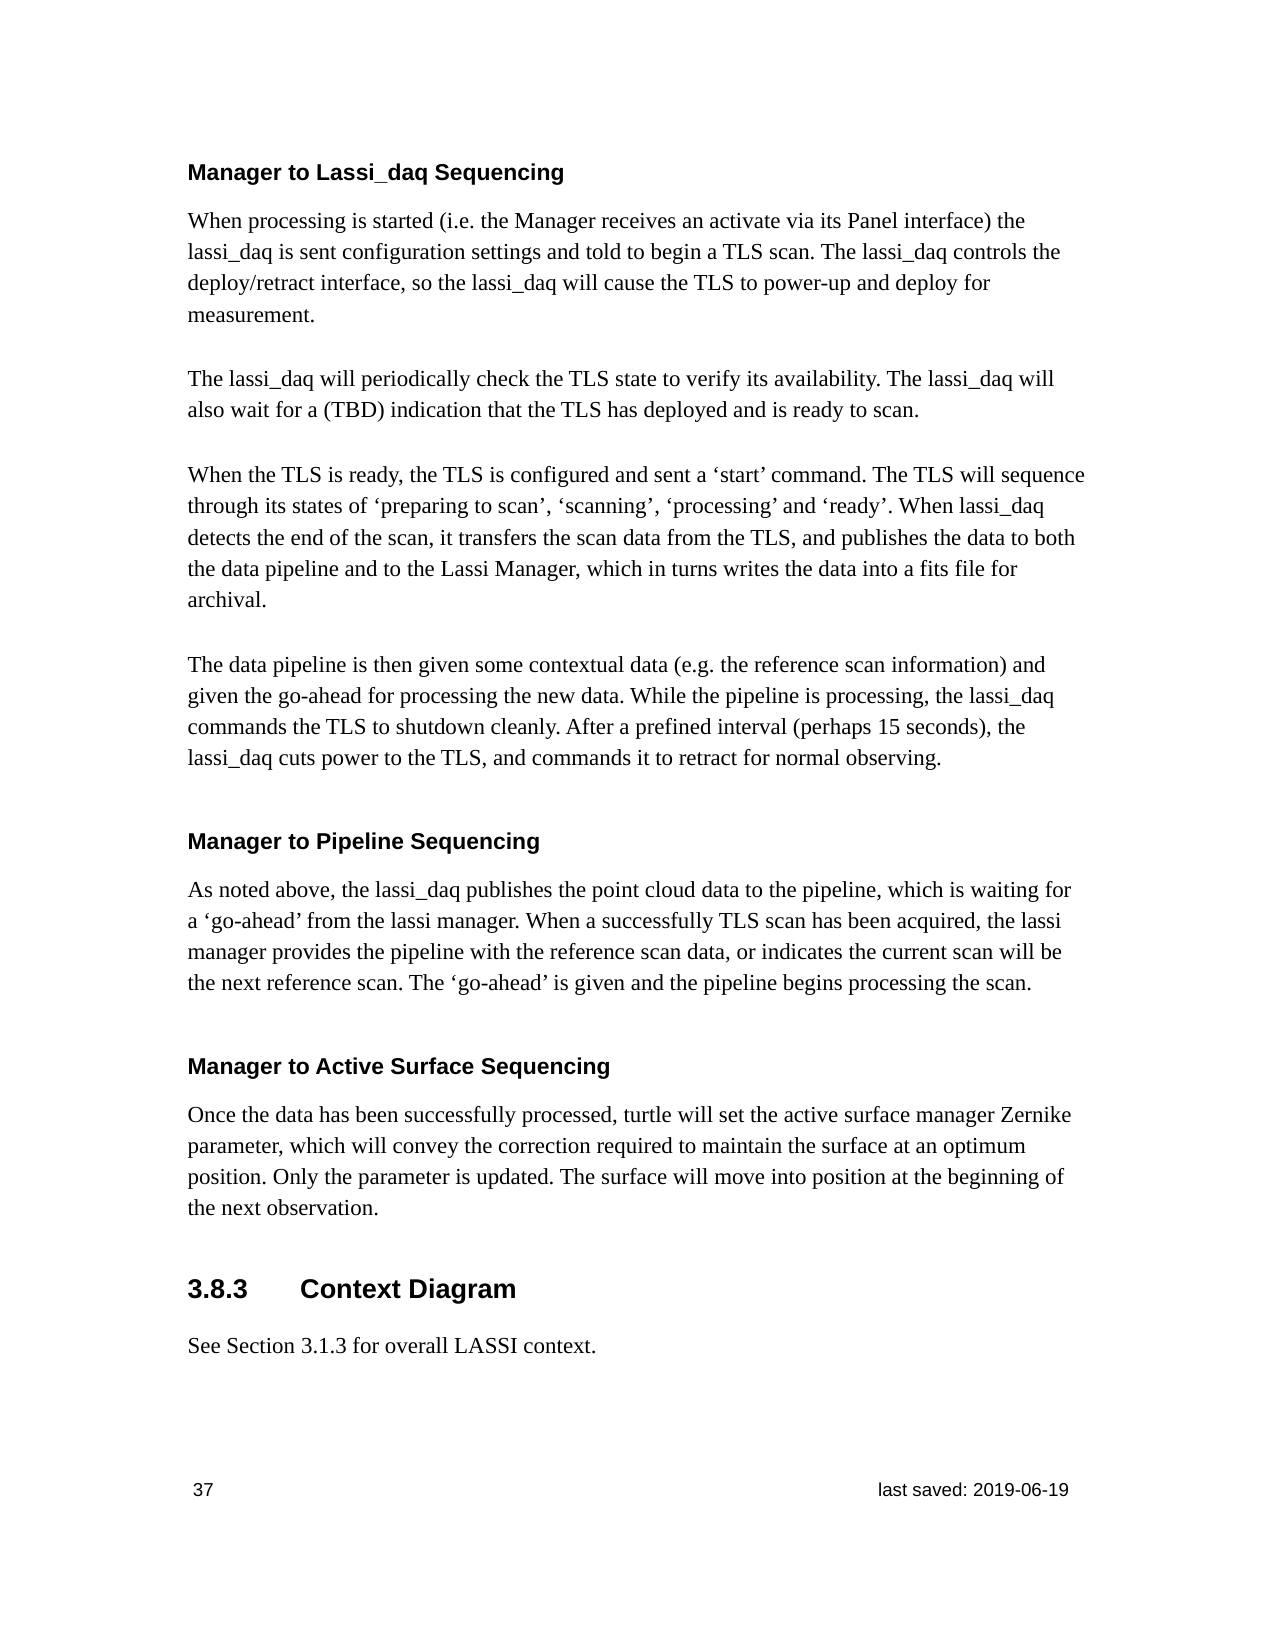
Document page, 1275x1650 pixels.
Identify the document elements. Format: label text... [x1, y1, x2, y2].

text When the TLS is ready, the TLS is configured and sent a ‘start’ command. The TLS will sequence through its states of ‘preparing to scan’, ‘scanning’, ‘processing’ and ‘ready’. When lassi_daq detects the end of the scan, it transfers the scan data from the TLS, and publishes the data to both the data pipeline and to the Lassi Manager, which in turns writes the data into a fits file for archival. [187, 456, 1087, 612]
text Manager to Pipeline Sequencing [187, 819, 1087, 854]
text The data pipeline is then given some contextual data (e.g. the reference scan information) and given the go-ahead for processing the new data. While the pipeline is processing, the lassi_daq commands the TLS to shutdown cleanly. After a prefined interval (perhaps 15 seconds), the lassi_daq cuts power to the TLS, and commands it to retract for normal observing. [187, 646, 1087, 771]
text Manager to Lassi_daq Sequencing [187, 150, 1087, 185]
text When processing is started (i.e. the Manager receives an activate via its Panel interface) the lassi_daq is sent configuration settings and told to begin a TLS scan. The lassi_daq controls the deploy/retract interface, so the lassi_daq will cause the TLS to power-up and deploy for measurement. [187, 202, 1087, 327]
text Manager to Active Surface Sequencing [187, 1044, 1087, 1079]
text The lassi_daq will periodically check the TLS state to verify its availability. The lassi_daq will also wait for a (TBD) indication that the TLS has deployed and is ready to scan. [187, 360, 1087, 423]
text See Section 3.1.3 for overall LASSI context. [187, 1327, 1087, 1358]
subtitle Context Diagram [187, 1269, 1087, 1304]
text As noted above, the lassi_daq publishes the point cloud data to the pipeline, which is waiting for a ‘go-ahead’ from the lassi manager. When a successfully TLS scan has been acquired, the lassi manager provides the pipeline with the reference scan data, or indicates the current scan will be the next reference scan. The ‘go-ahead’ is given and the pipeline begins processing the scan. [187, 871, 1087, 996]
text Once the data has been successfully processed, turtle will set the active surface manager Zernike parameter, which will convey the correction required to maintain the surface at an optimum position. Only the parameter is updated. The surface will move into position at the beginning of the next observation. [187, 1096, 1087, 1221]
